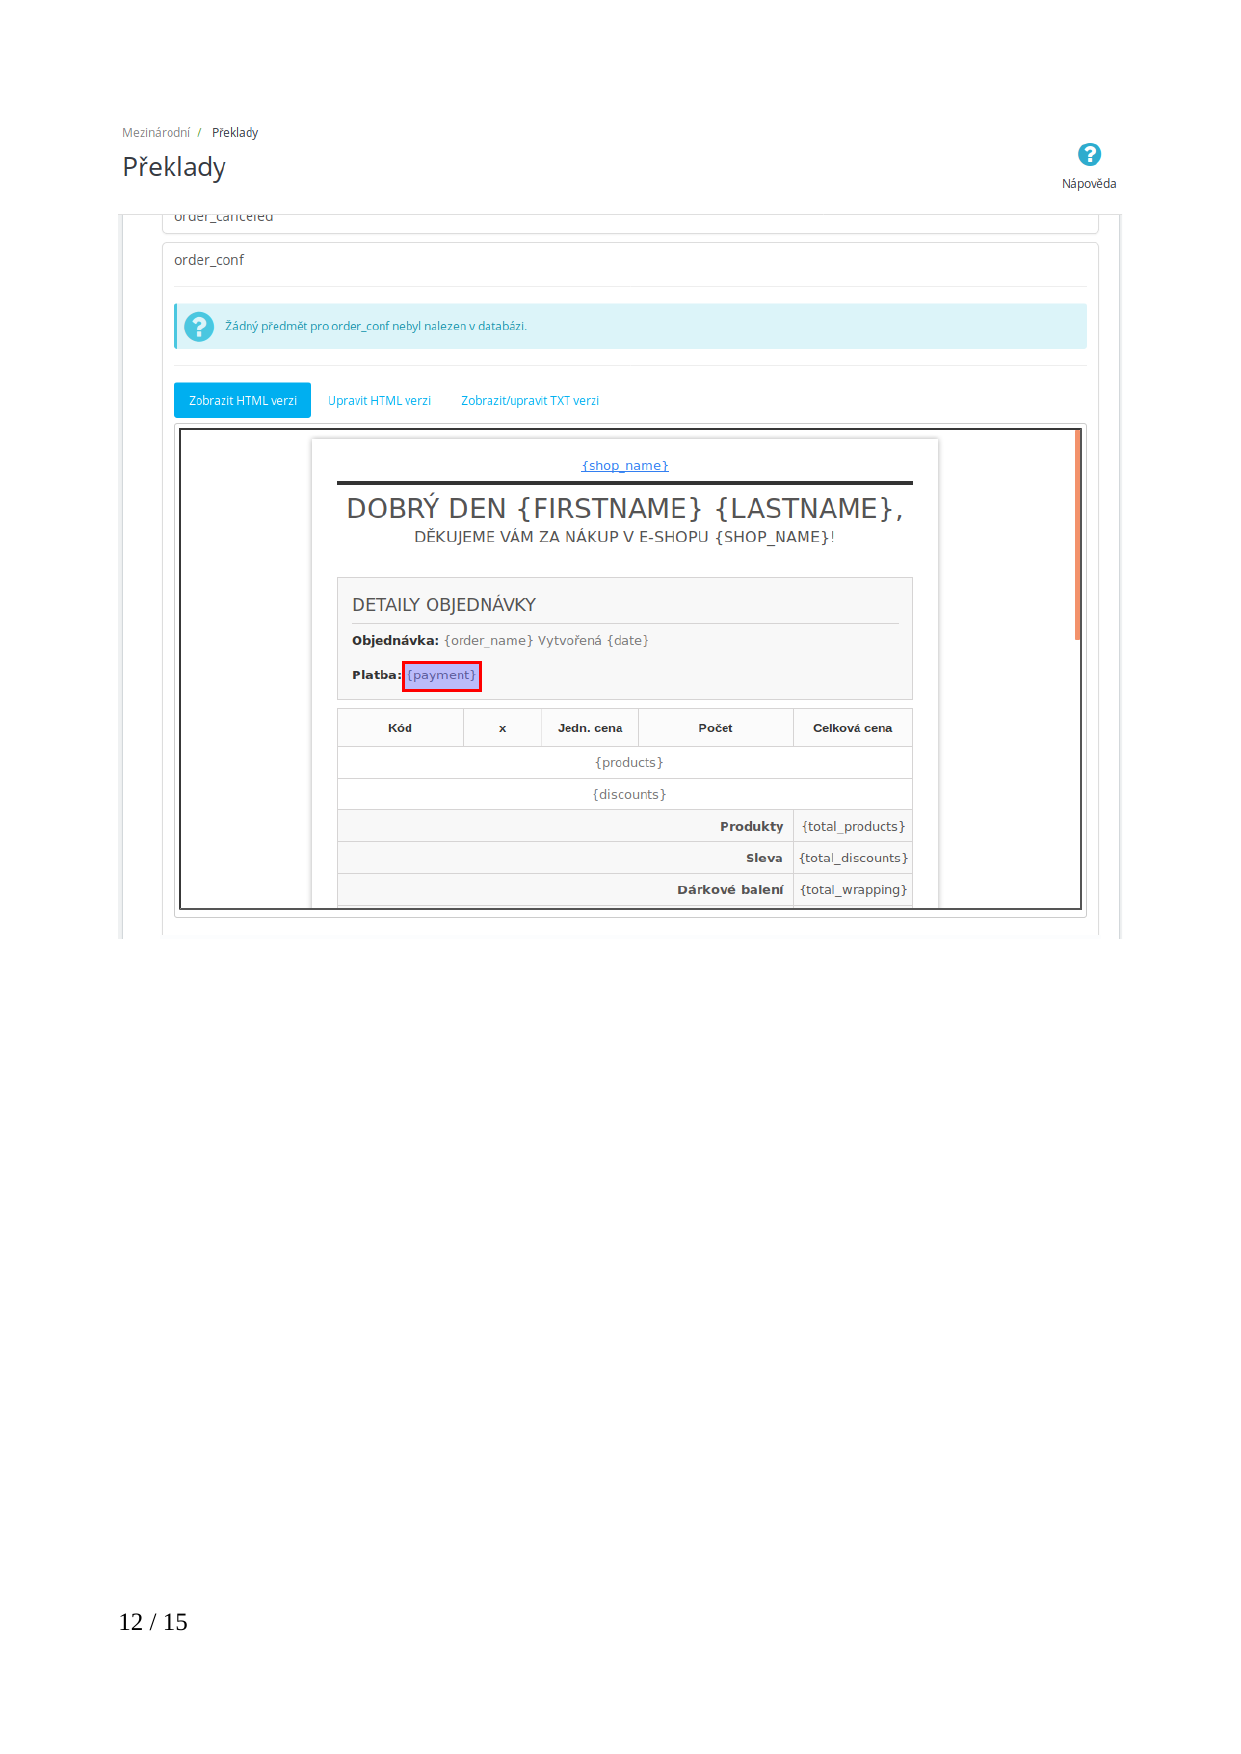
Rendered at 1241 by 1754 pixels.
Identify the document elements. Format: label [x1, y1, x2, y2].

picture [118, 118, 1123, 939]
